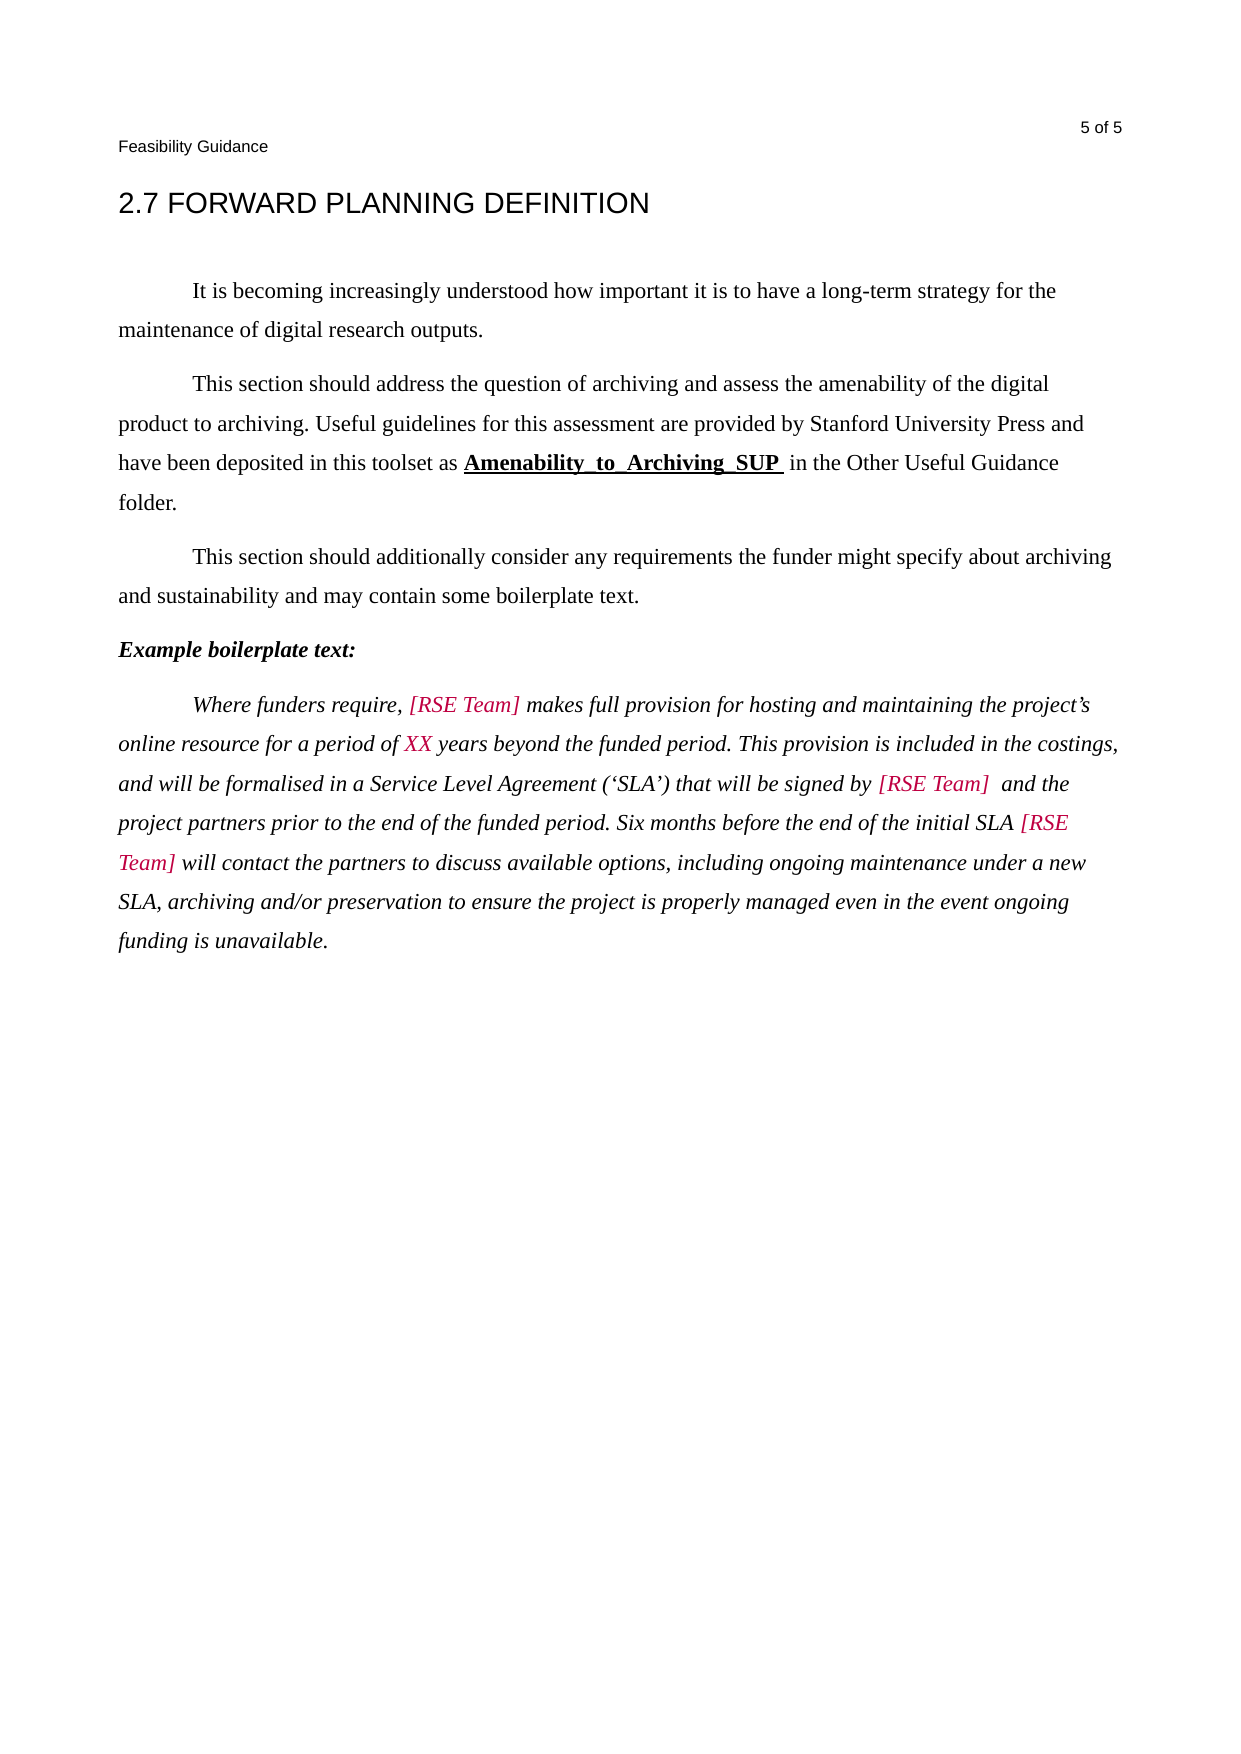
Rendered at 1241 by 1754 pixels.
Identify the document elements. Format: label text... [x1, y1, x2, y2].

text Example boilerplate text: [118, 637, 1122, 663]
text This section should address the question of archiving and assess the amenability of the digital product to archiving. Useful guidelines for this assessment are provided by Stanford University Press and have been deposited in this toolset as Amenability_to_Archiving_SUP in the Other Useful Guidance folder. [118, 371, 1122, 515]
subtitle 2.7 FORWARD PLANNING DEFINITION [118, 186, 1122, 220]
text Where funders require, [RSE Team] makes full provision for hosting and maintaining the project’s online resource for a period of XX years beyond the funded period. This provision is included in the costings, and will be formalised in a Service Level Agreement (‘SLA’) that will be signed by [RSE Team] and the project partners prior to the end of the funded period. Six months before the end of the initial SLA [RSE Team] will contact the partners to discuss available options, including ongoing maintenance under a new SLA, archiving and/or preservation to ensure the project is properly managed even in the event ongoing funding is unavailable. [118, 691, 1122, 954]
text It is becoming increasingly understood how important it is to have a long-term strategy for the maintenance of digital research outputs. [118, 277, 1122, 343]
text This section should additionally consider any requirements the funder might specify about archiving and sustainability and may contain some boilerplate text. [118, 543, 1122, 609]
